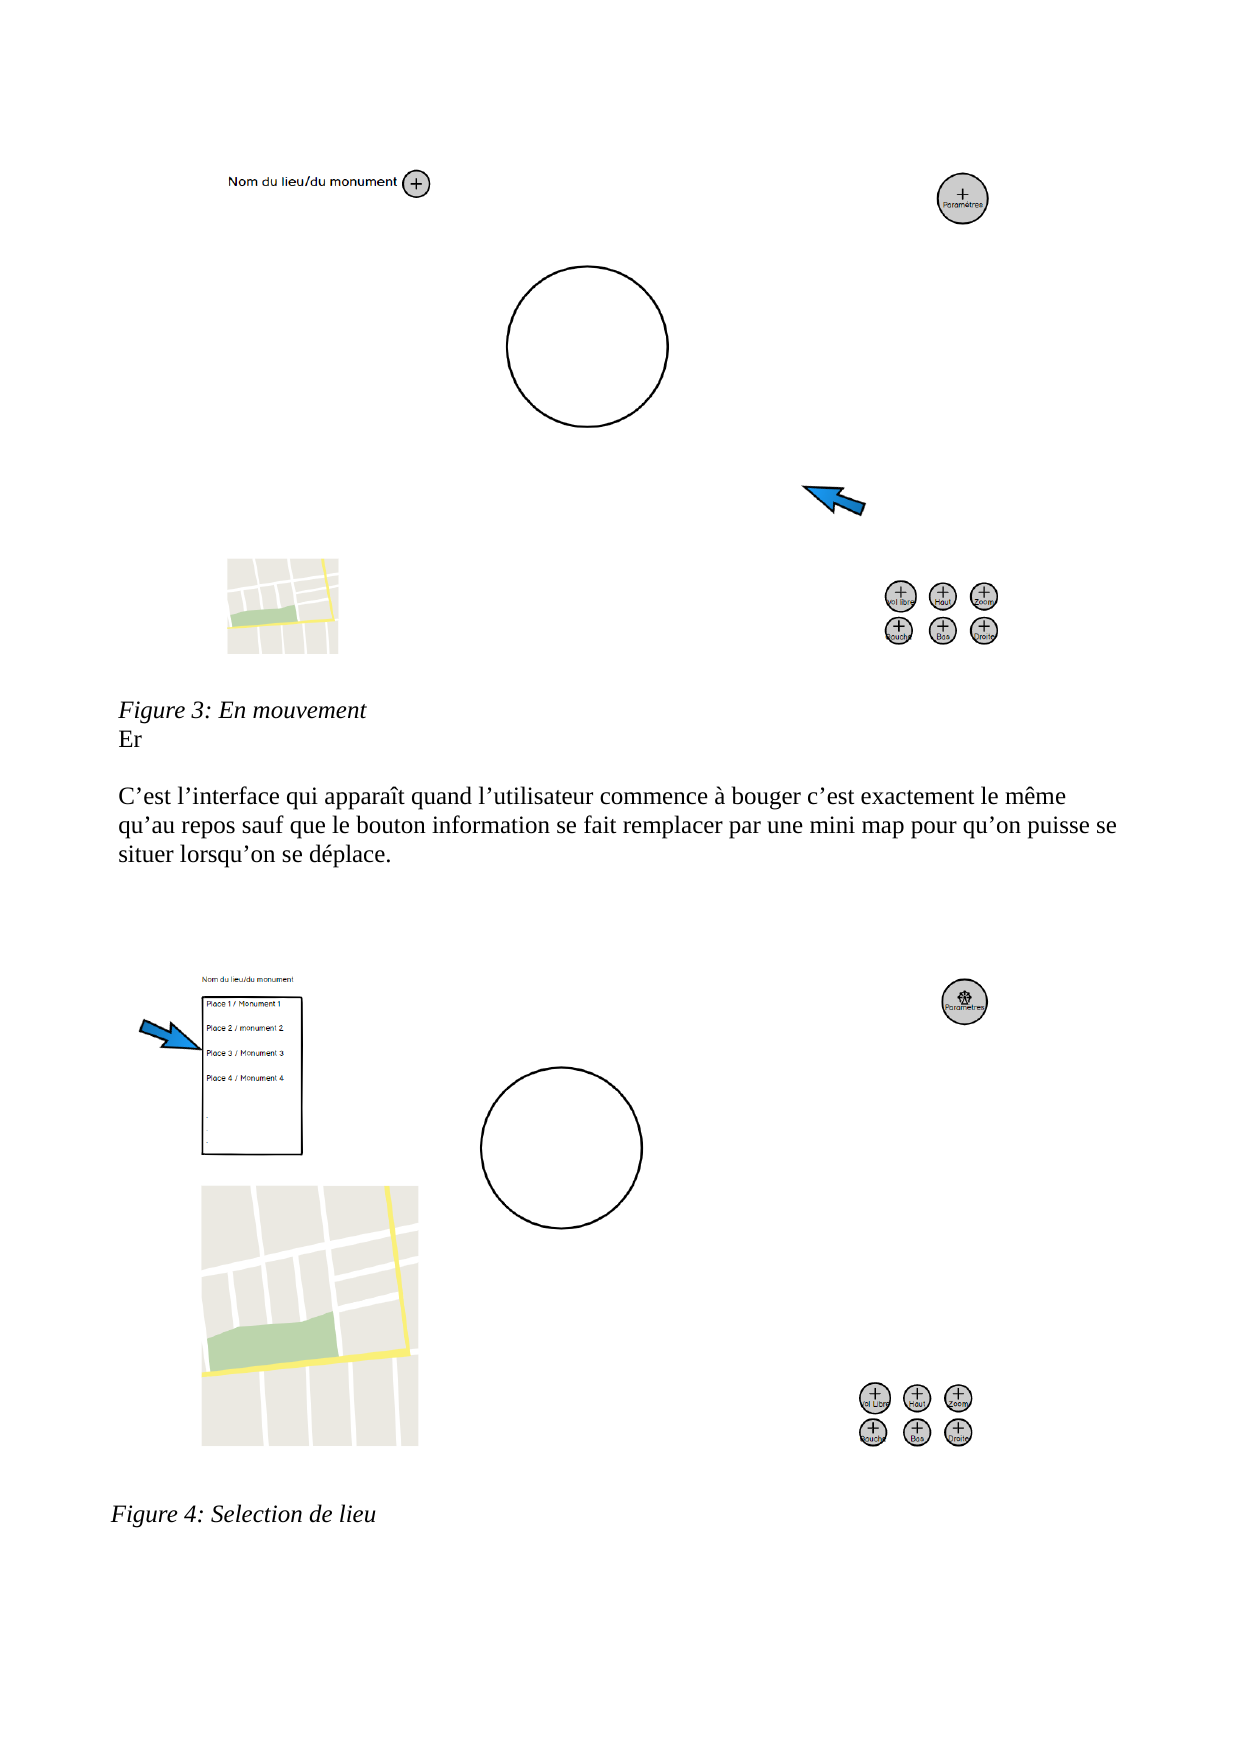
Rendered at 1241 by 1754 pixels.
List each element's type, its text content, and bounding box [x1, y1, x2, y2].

picture [92, 935, 1097, 1500]
text [111, 917, 1114, 929]
text [118, 118, 1122, 130]
text Figure 4: Selection de lieu [111, 929, 1114, 1528]
picture [118, 130, 1123, 695]
text Figure 3: En mouvement [118, 695, 1122, 724]
text Er [118, 724, 1122, 752]
text C’est l’interface qui apparaît quand l’utilisateur commence à bouger c’est exactement le même qu’au repos sauf que le bouton information se fait remplacer par une mini map pour qu’on puisse se situer lorsqu’on se déplace. [118, 781, 1122, 867]
